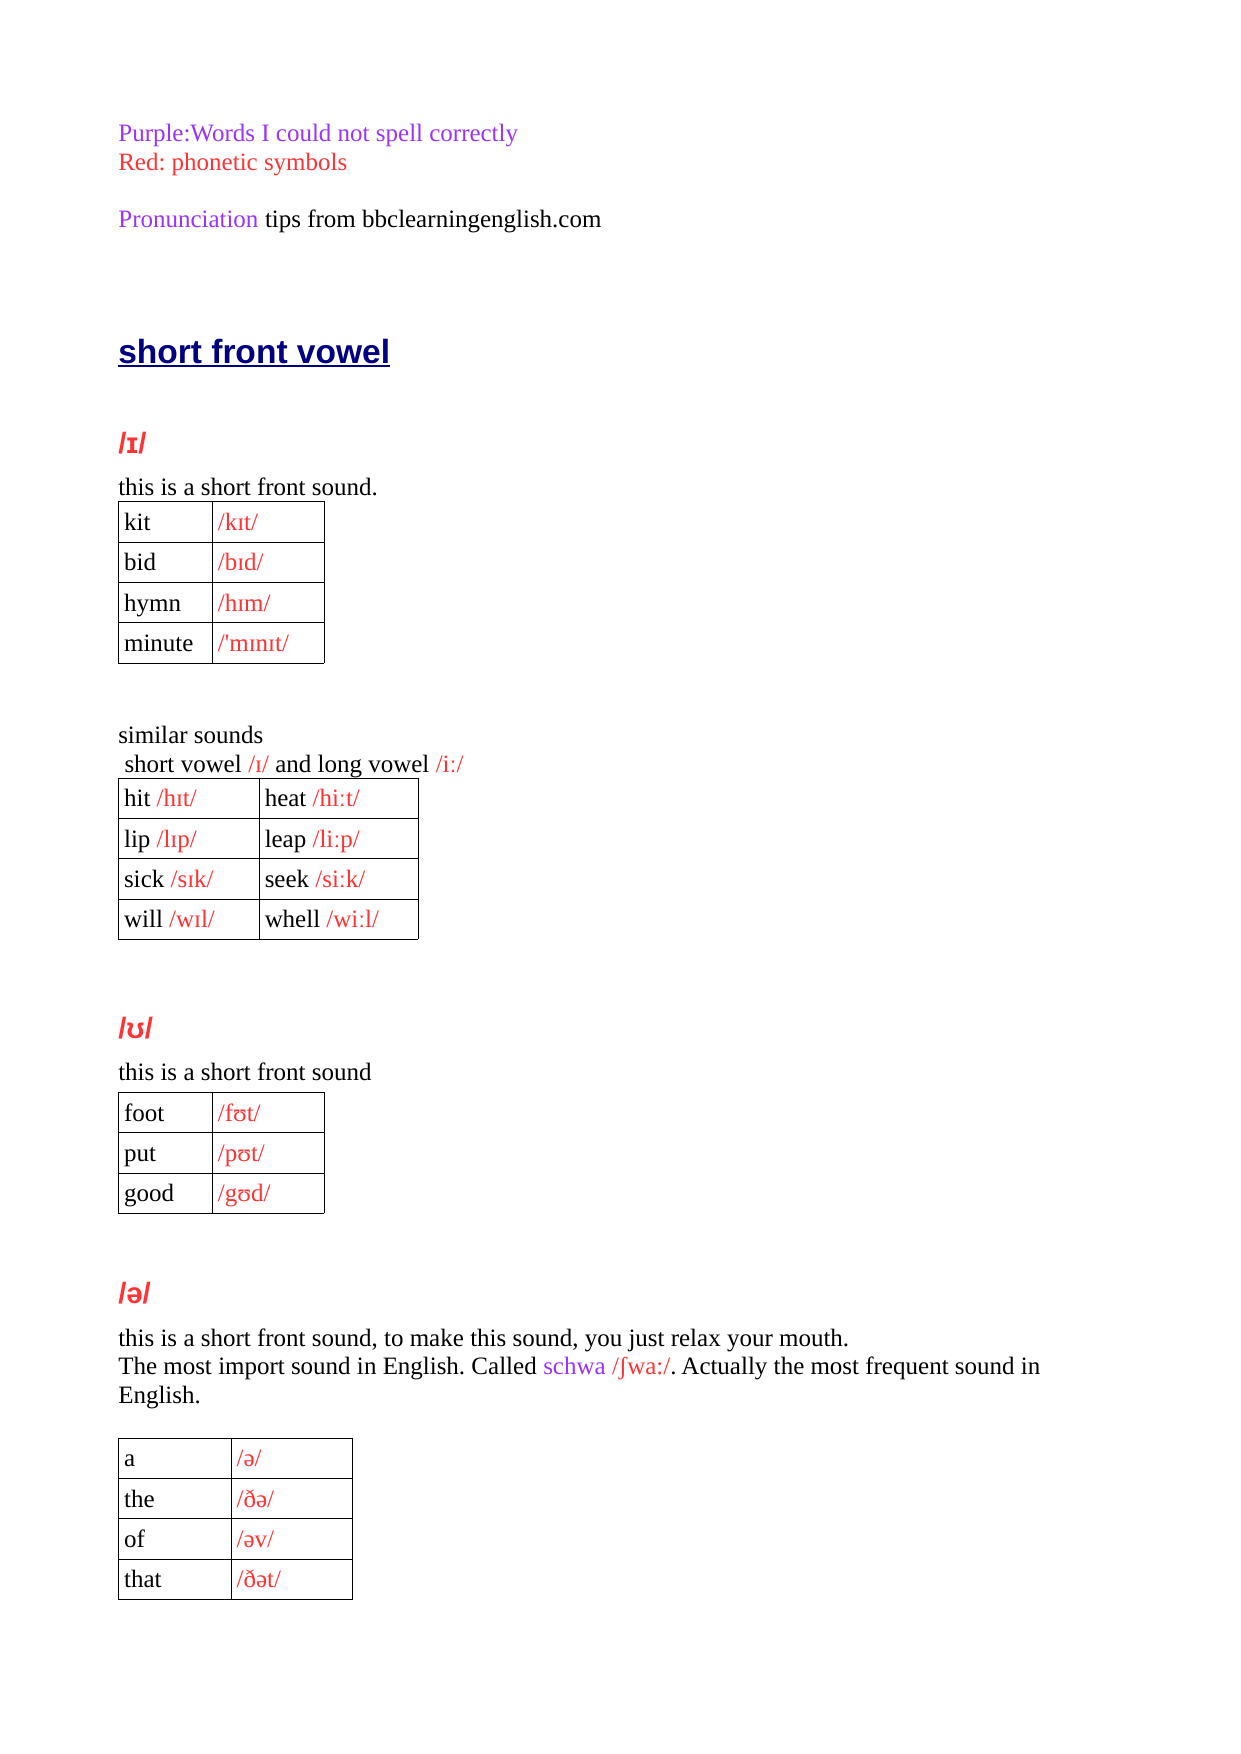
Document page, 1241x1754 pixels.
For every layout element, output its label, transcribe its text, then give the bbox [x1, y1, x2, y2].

table_cell /'mɪnɪt/ [213, 623, 324, 662]
table_cell /ðə/ [232, 1479, 352, 1518]
table_cell /gʊd/ [213, 1174, 324, 1213]
table_cell leap /liːp/ [260, 819, 418, 858]
table_cell /hɪm/ [213, 583, 324, 622]
subtitle /ə/ [118, 1276, 1122, 1310]
text short vowel /ɪ/ and long vowel /iː/ [118, 749, 1122, 778]
table_header kit [119, 502, 212, 542]
table_cell whell /wiːl/ [260, 900, 418, 939]
table_cell sick /sɪk/ [119, 859, 259, 898]
text similar sounds [118, 720, 1122, 749]
table_header a [119, 1439, 231, 1478]
table_cell minute [119, 623, 212, 662]
table_header heat /hiːt/ [260, 779, 418, 818]
table_header foot [119, 1093, 212, 1132]
subtitle /ɪ/ [118, 426, 1122, 460]
text this is a short front sound, to make this sound, you just relax your mouth. [118, 1323, 1122, 1351]
text Pronunciation tips from bbclearningenglish.com [118, 204, 1122, 233]
table_cell /əv/ [232, 1519, 352, 1559]
text this is a short front sound [118, 1057, 1122, 1086]
table_cell lip /lɪp/ [119, 819, 259, 858]
table_header /fʊt/ [213, 1093, 324, 1132]
table_cell will /wɪl/ [119, 900, 259, 939]
text Red: phonetic symbols [118, 147, 1122, 176]
table_cell /ðət/ [232, 1560, 352, 1599]
table_header /ə/ [232, 1439, 352, 1478]
subtitle /ʊ/ [118, 1011, 1122, 1045]
table_cell that [119, 1560, 231, 1599]
table_header /kɪt/ [213, 502, 324, 542]
table_header hit /hɪt/ [119, 779, 259, 818]
table_cell the [119, 1479, 231, 1518]
text Purple:Words I could not spell correctly [118, 118, 1122, 147]
text this is a short front sound. [118, 472, 1122, 501]
table_cell seek /siːk/ [260, 859, 418, 898]
table_cell hymn [119, 583, 212, 622]
subtitle short front vowel [118, 332, 1122, 370]
table_cell bid [119, 543, 212, 582]
table_cell /bɪd/ [213, 543, 324, 582]
text The most import sound in English. Called schwa /ʃwa:/. Actually the most frequent sound in English. [118, 1351, 1122, 1409]
table_cell /pʊt/ [213, 1133, 324, 1172]
table_cell good [119, 1174, 212, 1213]
table_cell put [119, 1133, 212, 1172]
table_cell of [119, 1519, 231, 1559]
